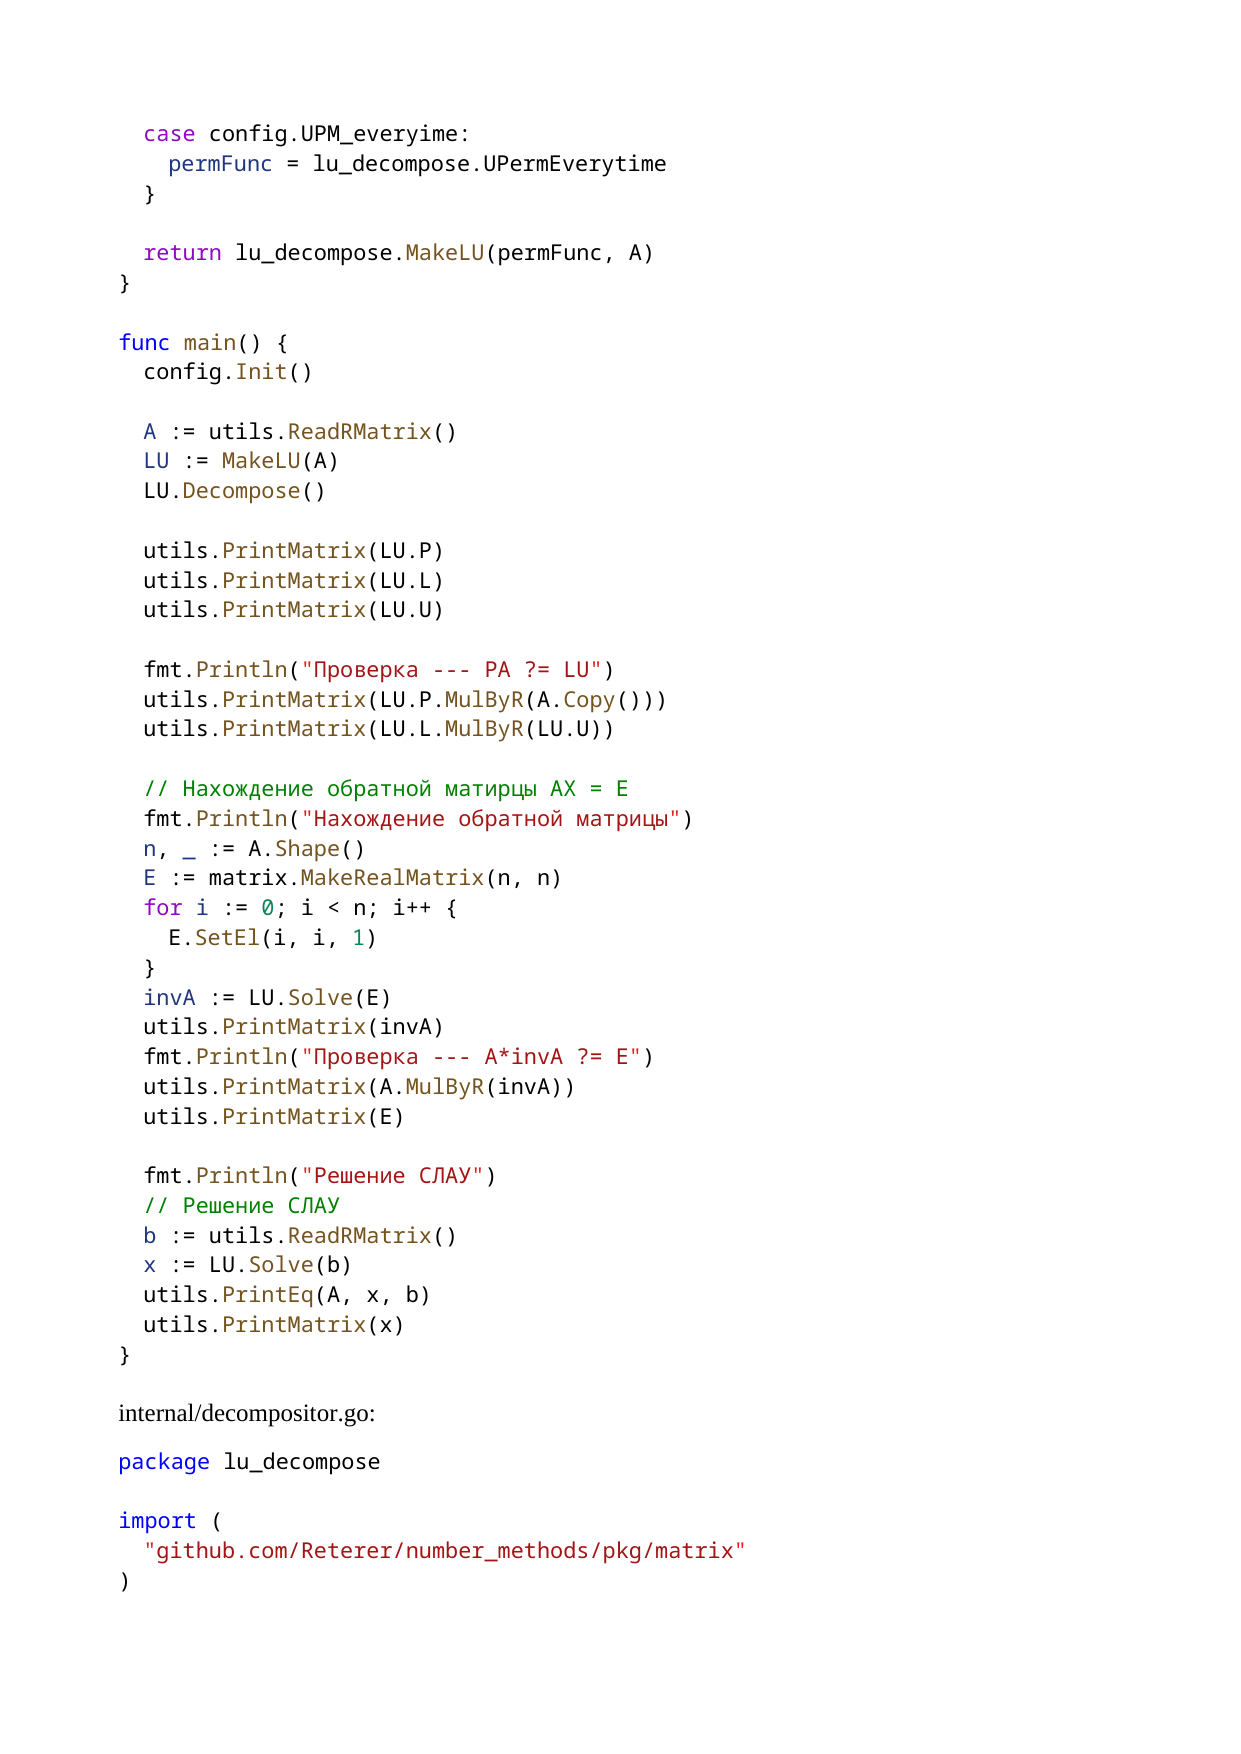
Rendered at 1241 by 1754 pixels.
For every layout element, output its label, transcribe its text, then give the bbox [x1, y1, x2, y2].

text A := utils.ReadRMatrix() [118, 416, 1122, 446]
text utils.PrintMatrix(LU.P.MulByR(A.Copy())) [118, 684, 1122, 713]
text ) [118, 1565, 1122, 1595]
text // Нахождение обратной матирцы AX = E [118, 773, 1122, 803]
text } [118, 178, 1122, 207]
text LU.Decompose() [118, 475, 1122, 505]
text b := utils.ReadRMatrix() [118, 1220, 1122, 1249]
text import ( [118, 1506, 1122, 1535]
text case config.UPM_everyime: [118, 118, 1122, 148]
text } [118, 952, 1122, 981]
text } [118, 1339, 1122, 1369]
text invA := LU.Solve(E) [118, 981, 1122, 1011]
text utils.PrintMatrix(LU.P) [118, 535, 1122, 564]
text utils.PrintMatrix(E) [118, 1101, 1122, 1130]
text utils.PrintMatrix(invA) [118, 1011, 1122, 1041]
text permFunc = lu_decompose.UPermEverytime [118, 148, 1122, 178]
text fmt.Println("Проверка --- A*invA ?= E") [118, 1041, 1122, 1071]
text utils.PrintMatrix(x) [118, 1309, 1122, 1339]
text fmt.Println("Решение СЛАУ") [118, 1160, 1122, 1190]
text internal/decompositor.go: [118, 1398, 1122, 1427]
text utils.PrintMatrix(LU.U) [118, 594, 1122, 624]
text utils.PrintEq(A, x, b) [118, 1279, 1122, 1309]
text utils.PrintMatrix(LU.L) [118, 564, 1122, 594]
text package lu_decompose [118, 1446, 1122, 1476]
text E := matrix.MakeRealMatrix(n, n) [118, 862, 1122, 892]
text x := LU.Solve(b) [118, 1249, 1122, 1279]
text n, _ := A.Shape() [118, 832, 1122, 862]
text // Решение СЛАУ [118, 1190, 1122, 1220]
text fmt.Println("Нахождение обратной матрицы") [118, 803, 1122, 832]
text utils.PrintMatrix(A.MulByR(invA)) [118, 1071, 1122, 1101]
text E.SetEl(i, i, 1) [118, 922, 1122, 952]
text utils.PrintMatrix(LU.L.MulByR(LU.U)) [118, 713, 1122, 743]
text "github.com/Reterer/number_methods/pkg/matrix" [118, 1535, 1122, 1565]
text } [118, 267, 1122, 297]
text config.Init() [118, 356, 1122, 386]
text LU := MakeLU(A) [118, 446, 1122, 475]
text return lu_decompose.MakeLU(permFunc, A) [118, 237, 1122, 267]
text func main() { [118, 326, 1122, 356]
text for i := 0; i < n; i++ { [118, 892, 1122, 922]
text fmt.Println("Проверка --- PA ?= LU") [118, 654, 1122, 684]
